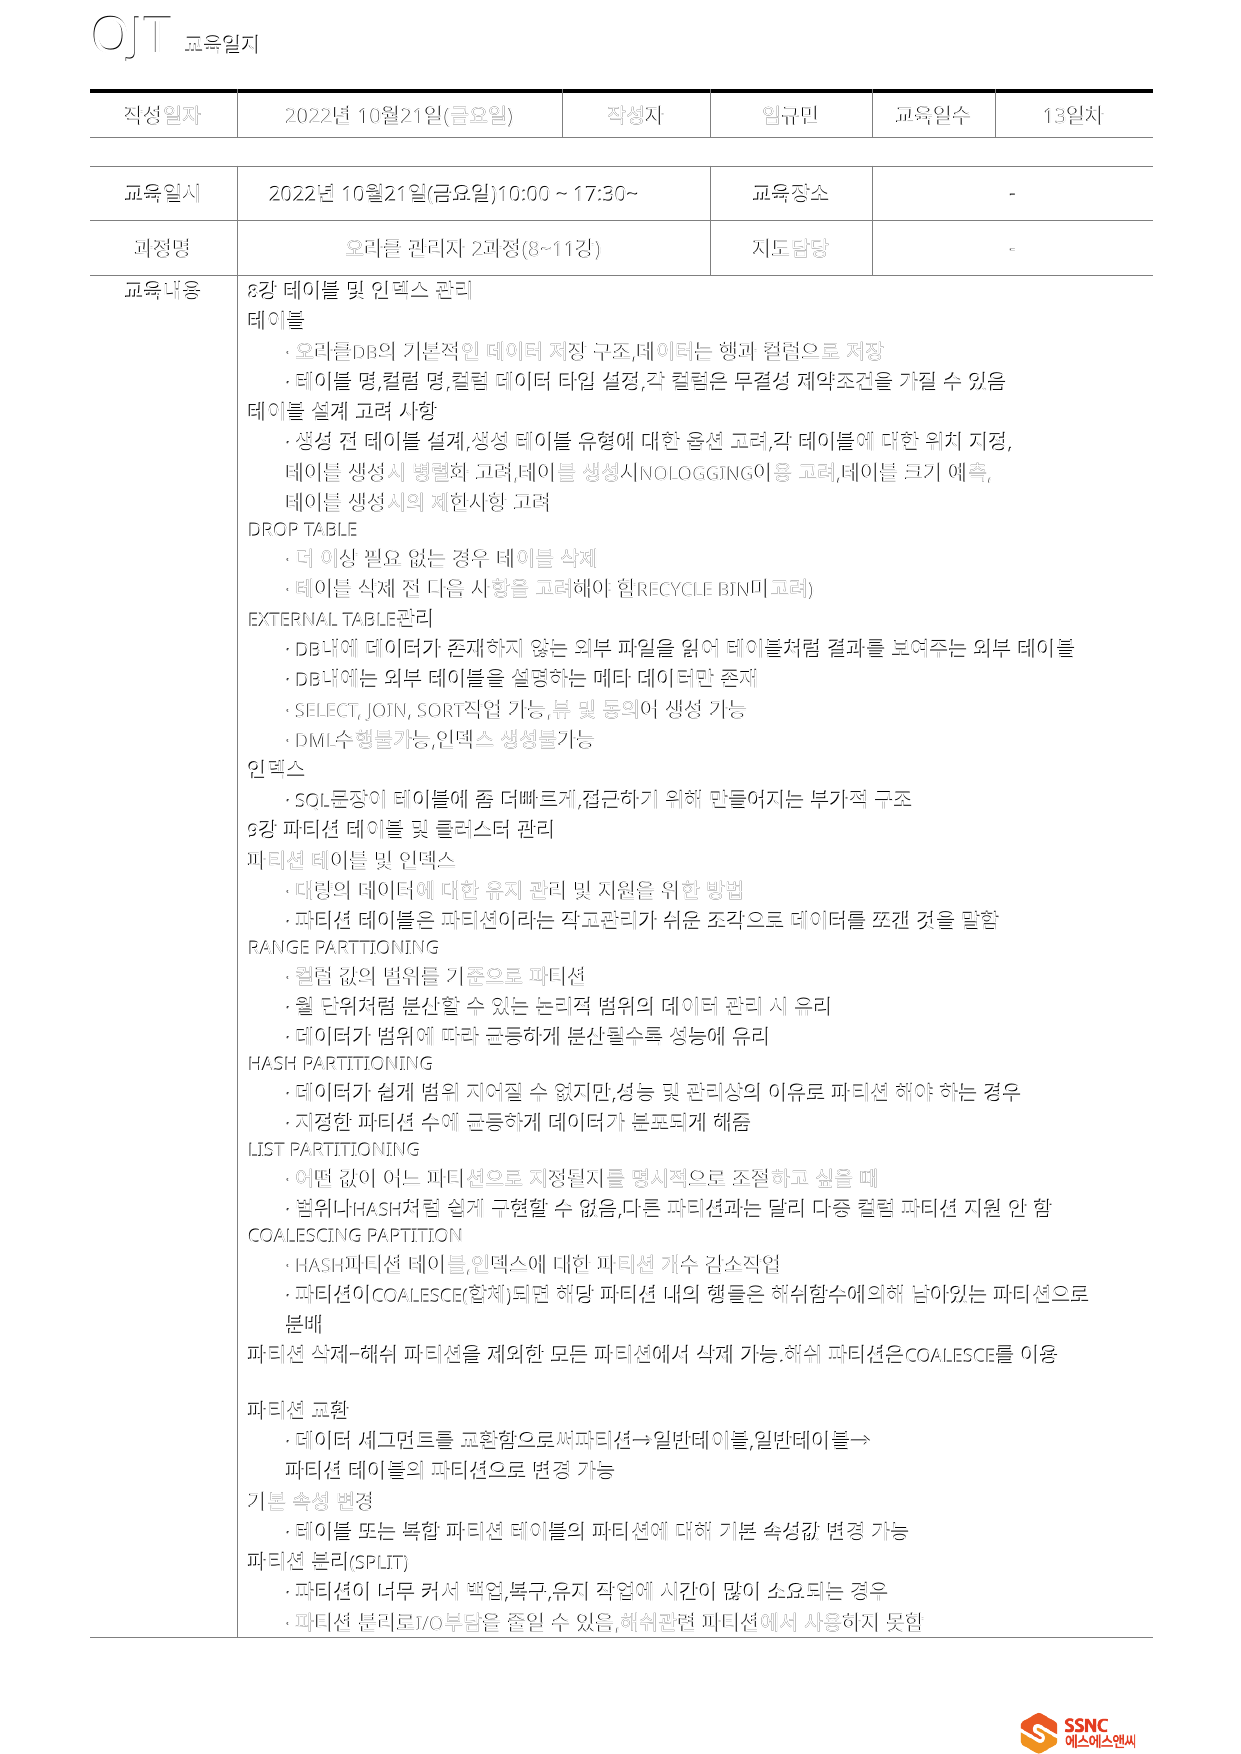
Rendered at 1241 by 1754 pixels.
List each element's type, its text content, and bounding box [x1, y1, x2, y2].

table_header 13일차 [996, 93, 1153, 136]
table_header 교육일수 [873, 93, 995, 136]
table_cell 8강 테이블 및 인덱스 관리 테이블 · 오라클DB의 기본적인 데이터 저장 구조,데이터는 행과 컬럼으로 저장 · 테이블 명,컬럼 명,컬럼 데이터 타입 설정,각 컬럼은 무결성 제약조건을 가질 수 있음 테이블 설계 고려 사항 · 생성 전 테이블 설계,생성 테이블 유형에 대한 옵션 고려,각 테이블에 대한 위치 지정, 테이블 생성시 병렬화 고려,테이블 생성시NOLOGGING이용 고려,테이블 크기 예측, 테이블 생성시의 제한사항 고려 DROP TABLE · 더 이상 필요 없는 경우 테이블 삭제 · 테이블 삭제 전 다음 사항을 고려해야 함RECYCLE BIN미고려) EXTERNAL TABLE관리 · DB내에 데이터가 존재하지 않는 외부 파일을 읽어 테이블처럼 결과를 보여주는 외부 테이블 · DB내에는 외부 테이블을 설명하는 메타 데이터만 존재 · SELECT, JOIN, SORT작업 가능,뷰 및 동의어 생성 가능 · DML수행불가능,인덱스 생성불가능 인덱스 · SQL문장이 테이블에 좀 더빠르게,접근하기 위해 만들어지는 부가적 구조 9강 파티션 테이블 및 클러스터 관리 파티션 테이블 및 인덱스 · 대량의 데이터에 대한 유지 관리 및 지원을 위한 방법 · 파티션 테이블은 파티션이라는 작고관리가 쉬운 조각으로 데이터를 쪼갠 것을 말함 RANGE PARTTIONING · 컬럼 값의 범위를 기준으로 파티션 · 월 단위처럼 분산할 수 있는 논리적 범위의 데이터 관리 시 유리 · 데이터가 범위에 따라 균등하게 분산될수록 성능에 유리 HASH PARTITIONING · 데이터가 쉽게 범위 지어질 수 없지만,성능 및 관리상의 이유로 파티션 해야 하는 경우 · 지정한 파티션 수에 균등하게 데이터가 분포되게 해줌 LIST PARTITIONING · 어떤 값이 어느 파티션으로 지정될지를 명시적으로 조절하고 싶을 때 · 범위나HASH처럼 쉽게 구현할 수 없음,다른 파티션과는 달리 다중 컬럼 파티션 지원 안 함 COALESCING PAPTITION · HASH파티션 테이블,인덱스에 대한 파티션 개수 감소작업 · 파티션이COALESCE(합체)되면 해당 파티션 내의 행들은 해쉬함수에의해 남아있는 파티션으로 분배 파티션 삭제–해쉬 파티션을 제외한 모든 파티션에서 삭제 가능.해쉬 파티션은COALESCE를 이용 파티션 교환 · 데이터 세그먼트를 교환함으로써파티션→일반테이블,일반테이블→ 파티션 테이블의 파티션으로 변경 가능 기본 속성 변경 · 테이블 또는 복합 파티션 테이블의 파티션에 대해 기본 속성값 변경 가능 파티션 분리(SPLIT) · 파티션이 너무 커서 백업,복구,유지 작업에 시간이 많이 소요되는 경우 · 파티션 분리로I/O부담을 줄일 수 있음,해쉬관련 파티션에서 사용하지 못함 [238, 276, 1153, 1637]
table_cell [90, 138, 1153, 166]
table_header 2022년 10월21일(금요일) [238, 93, 562, 136]
table_cell 교육장소 [711, 167, 872, 220]
table_header 작성일자 [90, 93, 237, 136]
table_cell - [873, 221, 1153, 274]
table_cell 교육내용 [90, 276, 237, 1637]
table_cell - [873, 167, 1153, 220]
table_header 임규민 [711, 93, 872, 136]
table_cell 교육일시 [90, 167, 237, 220]
table_cell 과정명 [90, 221, 237, 274]
table_header 작성자 [563, 93, 710, 136]
table_cell 지도담당 [711, 221, 872, 274]
table_cell 오라클 관리자 2과정(8~11강) [238, 221, 710, 274]
picture [1020, 1712, 1136, 1754]
table_cell 2022년 10월21일(금요일)10:00 ~ 17:30~ [238, 167, 710, 220]
